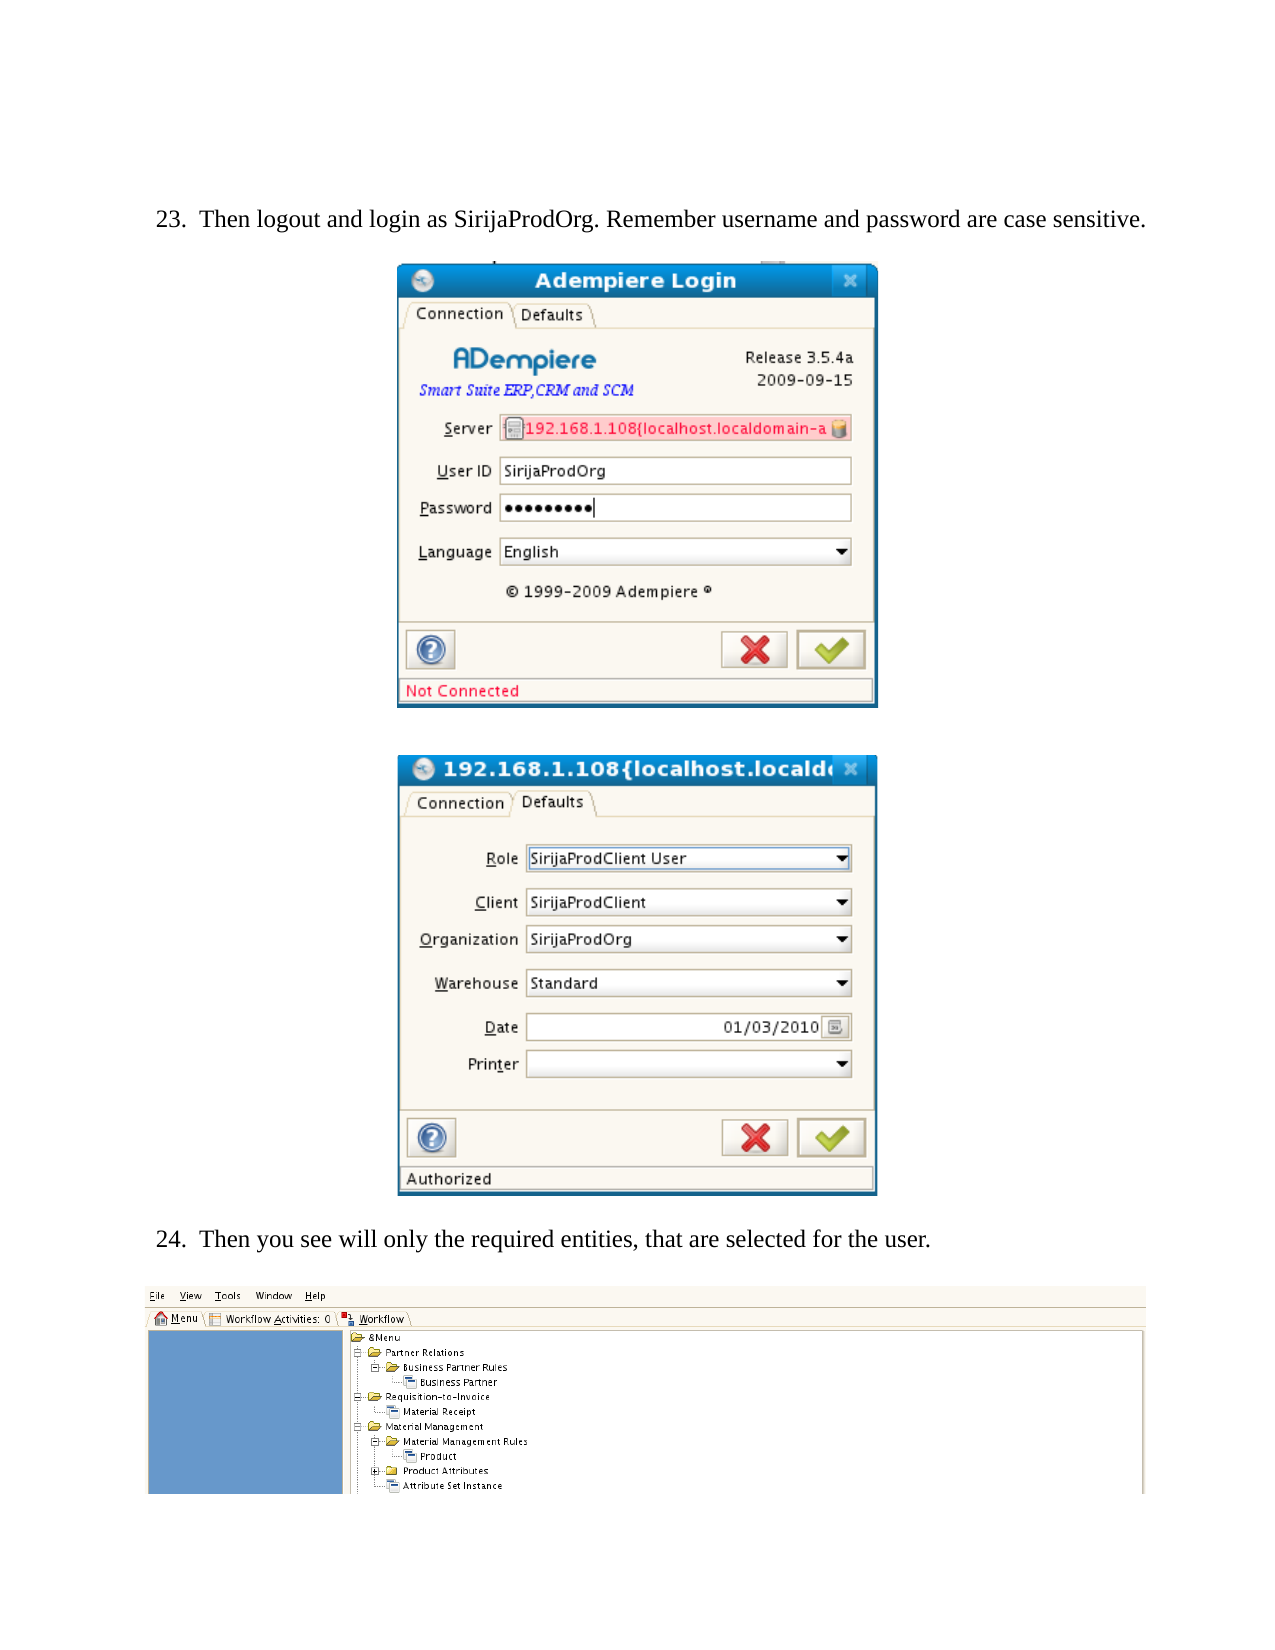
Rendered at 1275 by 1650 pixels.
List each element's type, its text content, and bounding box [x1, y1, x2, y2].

picture [144, 1286, 1146, 1494]
picture [834, 755, 867, 775]
picture [397, 758, 878, 1196]
picture [397, 261, 879, 287]
list Then you see will only the required entities, that are selected for the user. [156, 1224, 1157, 1253]
picture [397, 270, 879, 708]
list Then logout and login as SirijaProdOrg. Remember username and password are case sensitive. [156, 204, 1157, 233]
